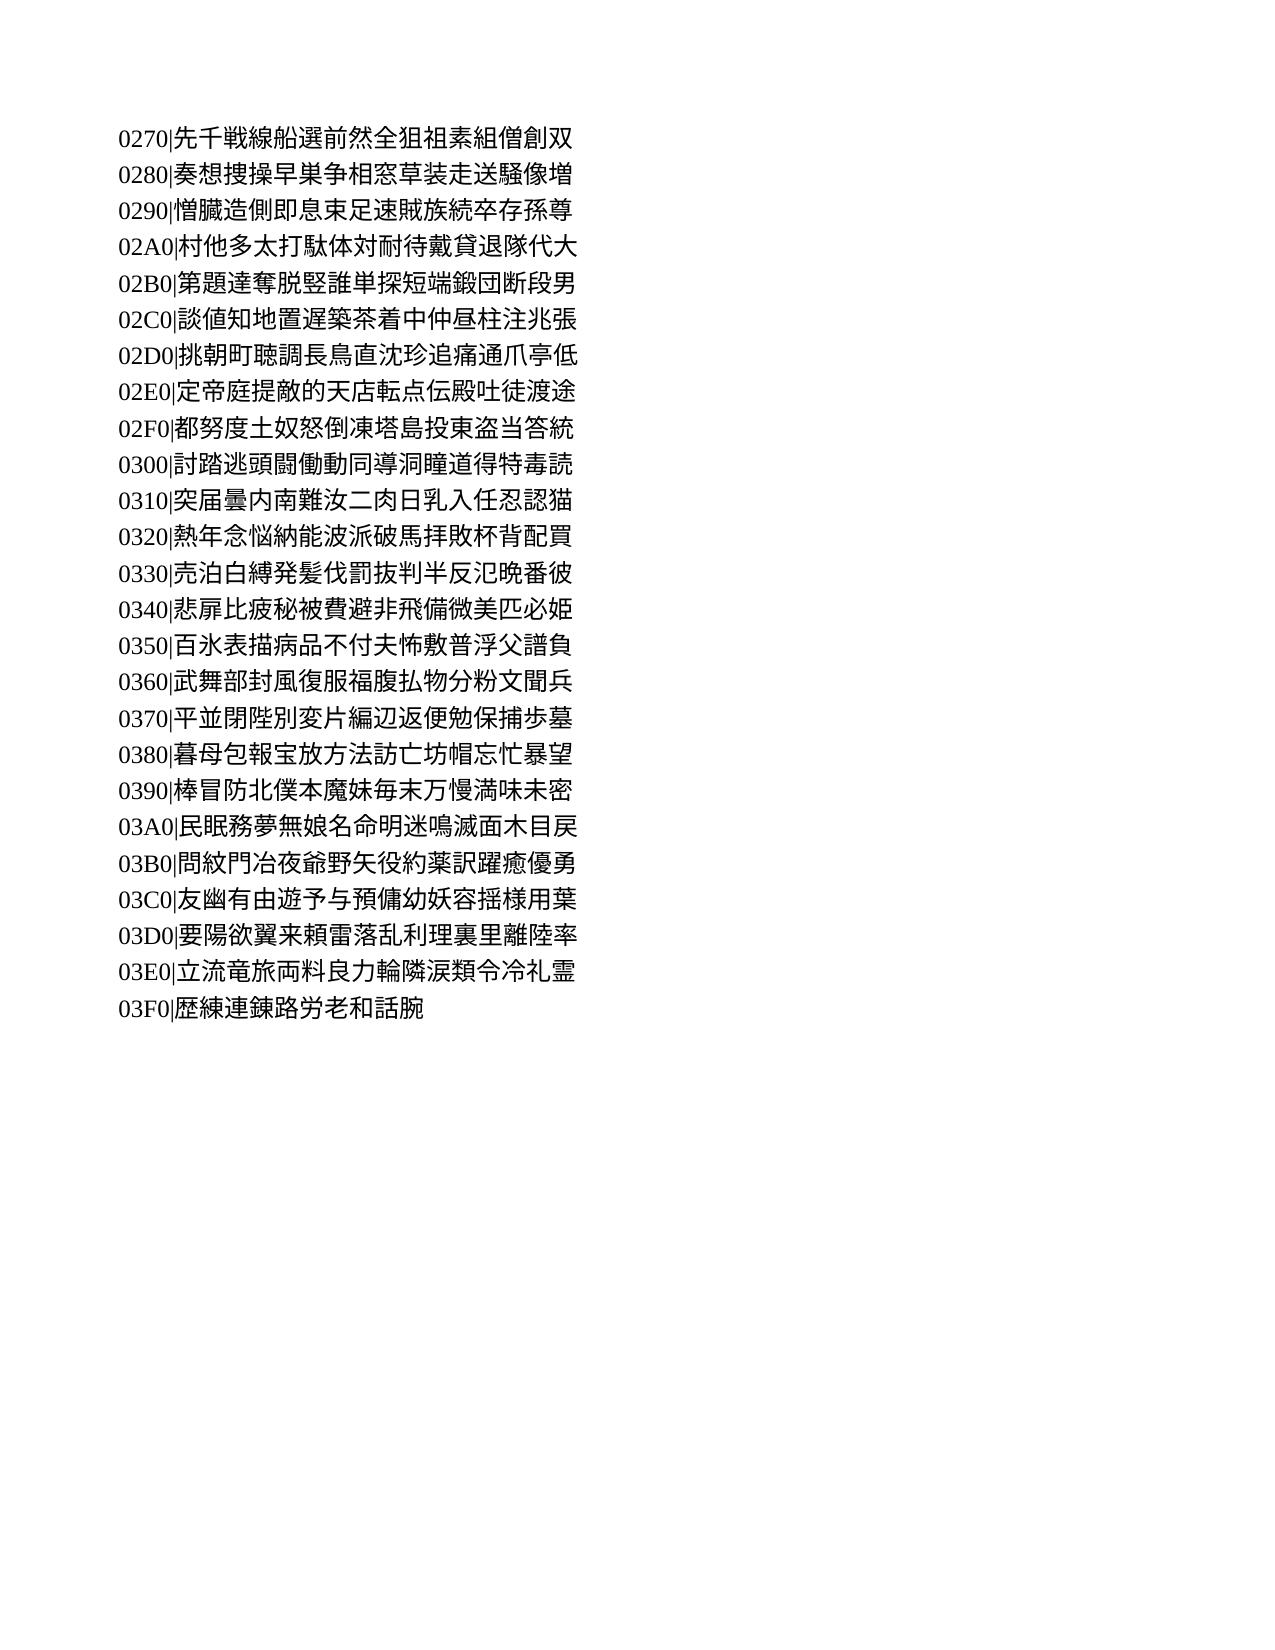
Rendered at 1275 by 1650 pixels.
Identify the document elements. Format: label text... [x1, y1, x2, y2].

text 02F0|都努度土奴怒倒凍塔島投東盗当答統 [118, 408, 1157, 444]
text 03F0|歴練連錬路労老和話腕 [118, 988, 1157, 1024]
text 0310|突届曇内南難汝二肉日乳入任忍認猫 [118, 481, 1157, 517]
text 03A0|民眠務夢無娘名命明迷鳴滅面木目戻 [118, 807, 1157, 843]
text 03D0|要陽欲翼来頼雷落乱利理裏里離陸率 [118, 916, 1157, 952]
text 02B0|第題達奪脱竪誰単探短端鍛団断段男 [118, 263, 1157, 299]
text 0380|暮母包報宝放方法訪亡坊帽忘忙暴望 [118, 734, 1157, 771]
text 03B0|問紋門冶夜爺野矢役約薬訳躍癒優勇 [118, 843, 1157, 879]
text 02C0|談値知地置遅築茶着中仲昼柱注兆張 [118, 299, 1157, 336]
text 02E0|定帝庭提敵的天店転点伝殿吐徒渡途 [118, 372, 1157, 408]
text 0360|武舞部封風復服福腹払物分粉文聞兵 [118, 662, 1157, 698]
text 0390|棒冒防北僕本魔妹毎末万慢満味未密 [118, 771, 1157, 807]
text 0330|売泊白縛発髪伐罰抜判半反氾晩番彼 [118, 553, 1157, 589]
text 03E0|立流竜旅両料良力輪隣涙類令冷礼霊 [118, 952, 1157, 988]
text 02D0|挑朝町聴調長鳥直沈珍追痛通爪亭低 [118, 336, 1157, 372]
text 0370|平並閉陛別変片編辺返便勉保捕歩墓 [118, 698, 1157, 734]
text 0290|憎臓造側即息束足速賊族続卒存孫尊 [118, 191, 1157, 227]
text 0320|熱年念悩納能波派破馬拝敗杯背配買 [118, 517, 1157, 553]
text 0270|先千戦線船選前然全狙祖素組僧創双 [118, 118, 1157, 154]
text 02A0|村他多太打駄体対耐待戴貸退隊代大 [118, 227, 1157, 263]
text 0350|百氷表描病品不付夫怖敷普浮父譜負 [118, 626, 1157, 662]
text 0300|討踏逃頭闘働動同導洞瞳道得特毒読 [118, 444, 1157, 481]
text 0340|悲扉比疲秘被費避非飛備微美匹必姫 [118, 589, 1157, 626]
text 0280|奏想捜操早巣争相窓草装走送騒像増 [118, 154, 1157, 191]
text 03C0|友幽有由遊予与預傭幼妖容揺様用葉 [118, 879, 1157, 916]
